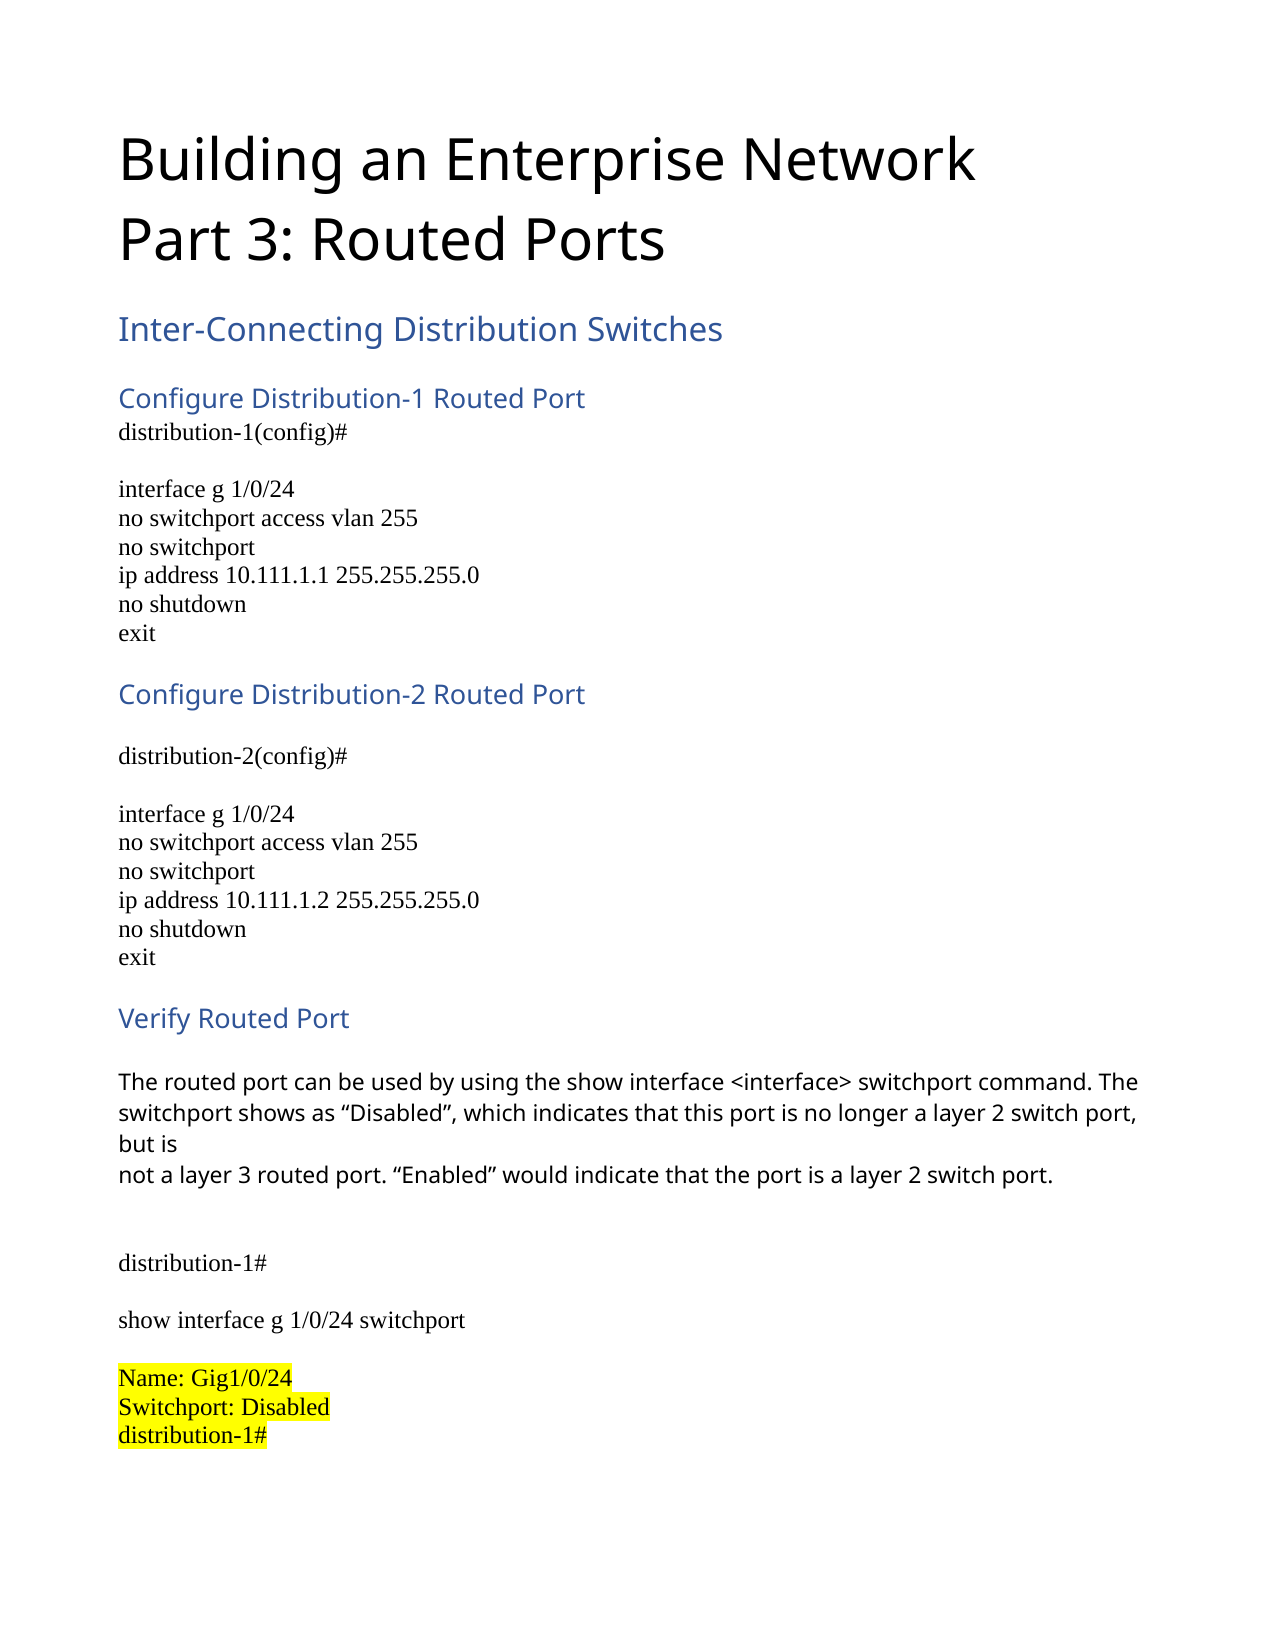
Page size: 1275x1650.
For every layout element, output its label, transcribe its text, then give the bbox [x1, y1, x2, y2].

text Configure Distribution-2 Routed Port [118, 676, 1157, 712]
text exit [118, 618, 1157, 647]
text show interface g 1/0/24 switchport [118, 1306, 1157, 1334]
text no shutdown [118, 914, 1157, 942]
text interface g 1/0/24 [118, 799, 1157, 827]
text Building an Enterprise Network [118, 118, 1157, 198]
text Switchport: Disabled [118, 1392, 1157, 1421]
text no switchport access vlan 255 [118, 827, 1157, 856]
text ip address 10.111.1.2 255.255.255.0 [118, 885, 1157, 914]
text distribution-1(config)# [118, 417, 1157, 446]
text no switchport access vlan 255 [118, 503, 1157, 532]
text no switchport [118, 856, 1157, 885]
text distribution-2(config)# [118, 741, 1157, 770]
text Verify Routed Port [118, 1000, 1157, 1037]
text Inter-Connecting Distribution Switches [118, 306, 1157, 351]
text distribution-1# [118, 1421, 1157, 1449]
text no shutdown [118, 589, 1157, 618]
text interface g 1/0/24 [118, 474, 1157, 503]
text Part 3: Routed Ports [118, 198, 1157, 277]
text not a layer 3 routed port. “Enabled” would indicate that the port is a layer 2 switch port. [118, 1159, 1157, 1191]
text distribution-1# [118, 1248, 1157, 1277]
text Configure Distribution-1 Routed Port [118, 380, 1157, 417]
text The routed port can be used by using the show interface <interface> switchport command. The [118, 1066, 1157, 1097]
text switchport shows as “Disabled”, which indicates that this port is no longer a layer 2 switch port, but is [118, 1097, 1157, 1159]
text exit [118, 942, 1157, 971]
text Name: Gig1/0/24 [118, 1363, 1157, 1392]
text no switchport [118, 532, 1157, 561]
text ip address 10.111.1.1 255.255.255.0 [118, 561, 1157, 589]
